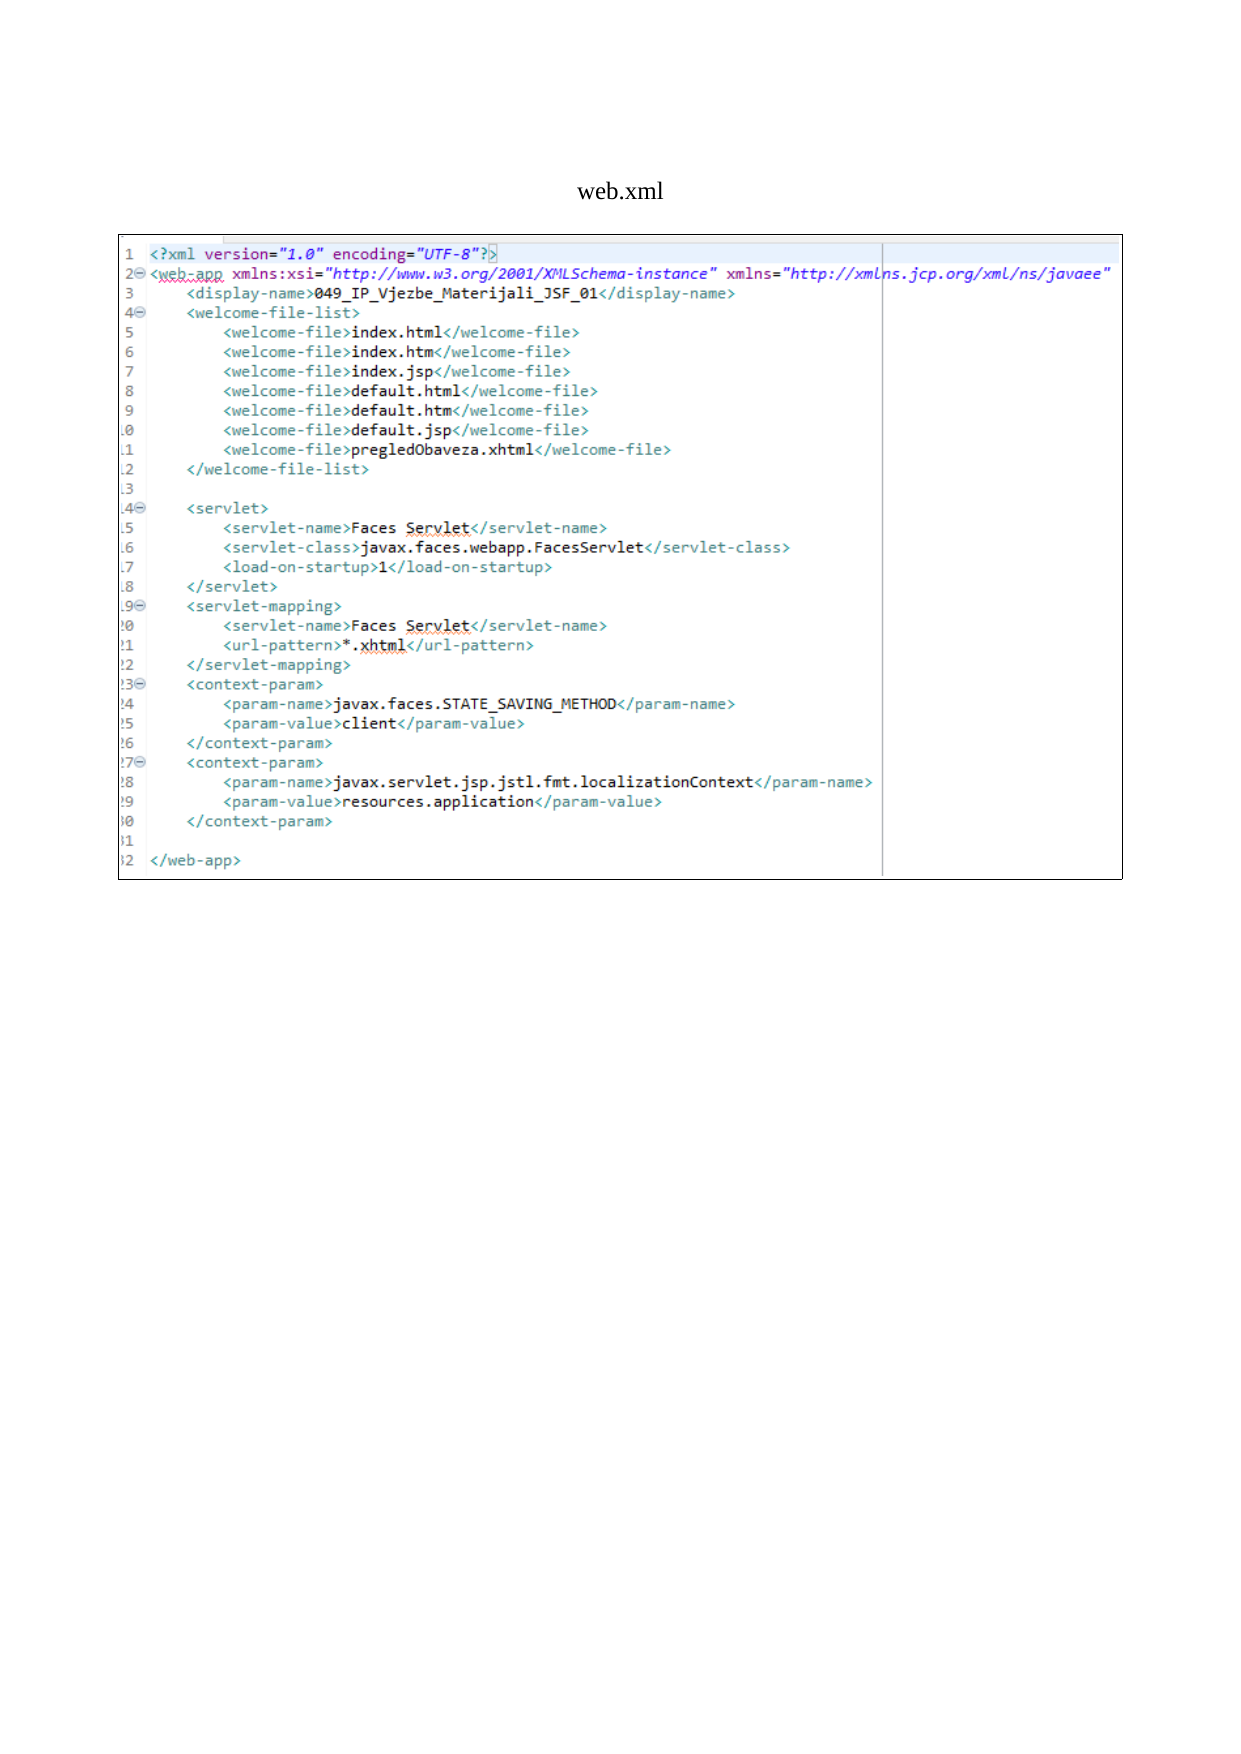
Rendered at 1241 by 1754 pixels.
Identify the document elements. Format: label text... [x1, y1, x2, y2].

picture [121, 236, 1119, 876]
text web.xml [118, 176, 1122, 205]
